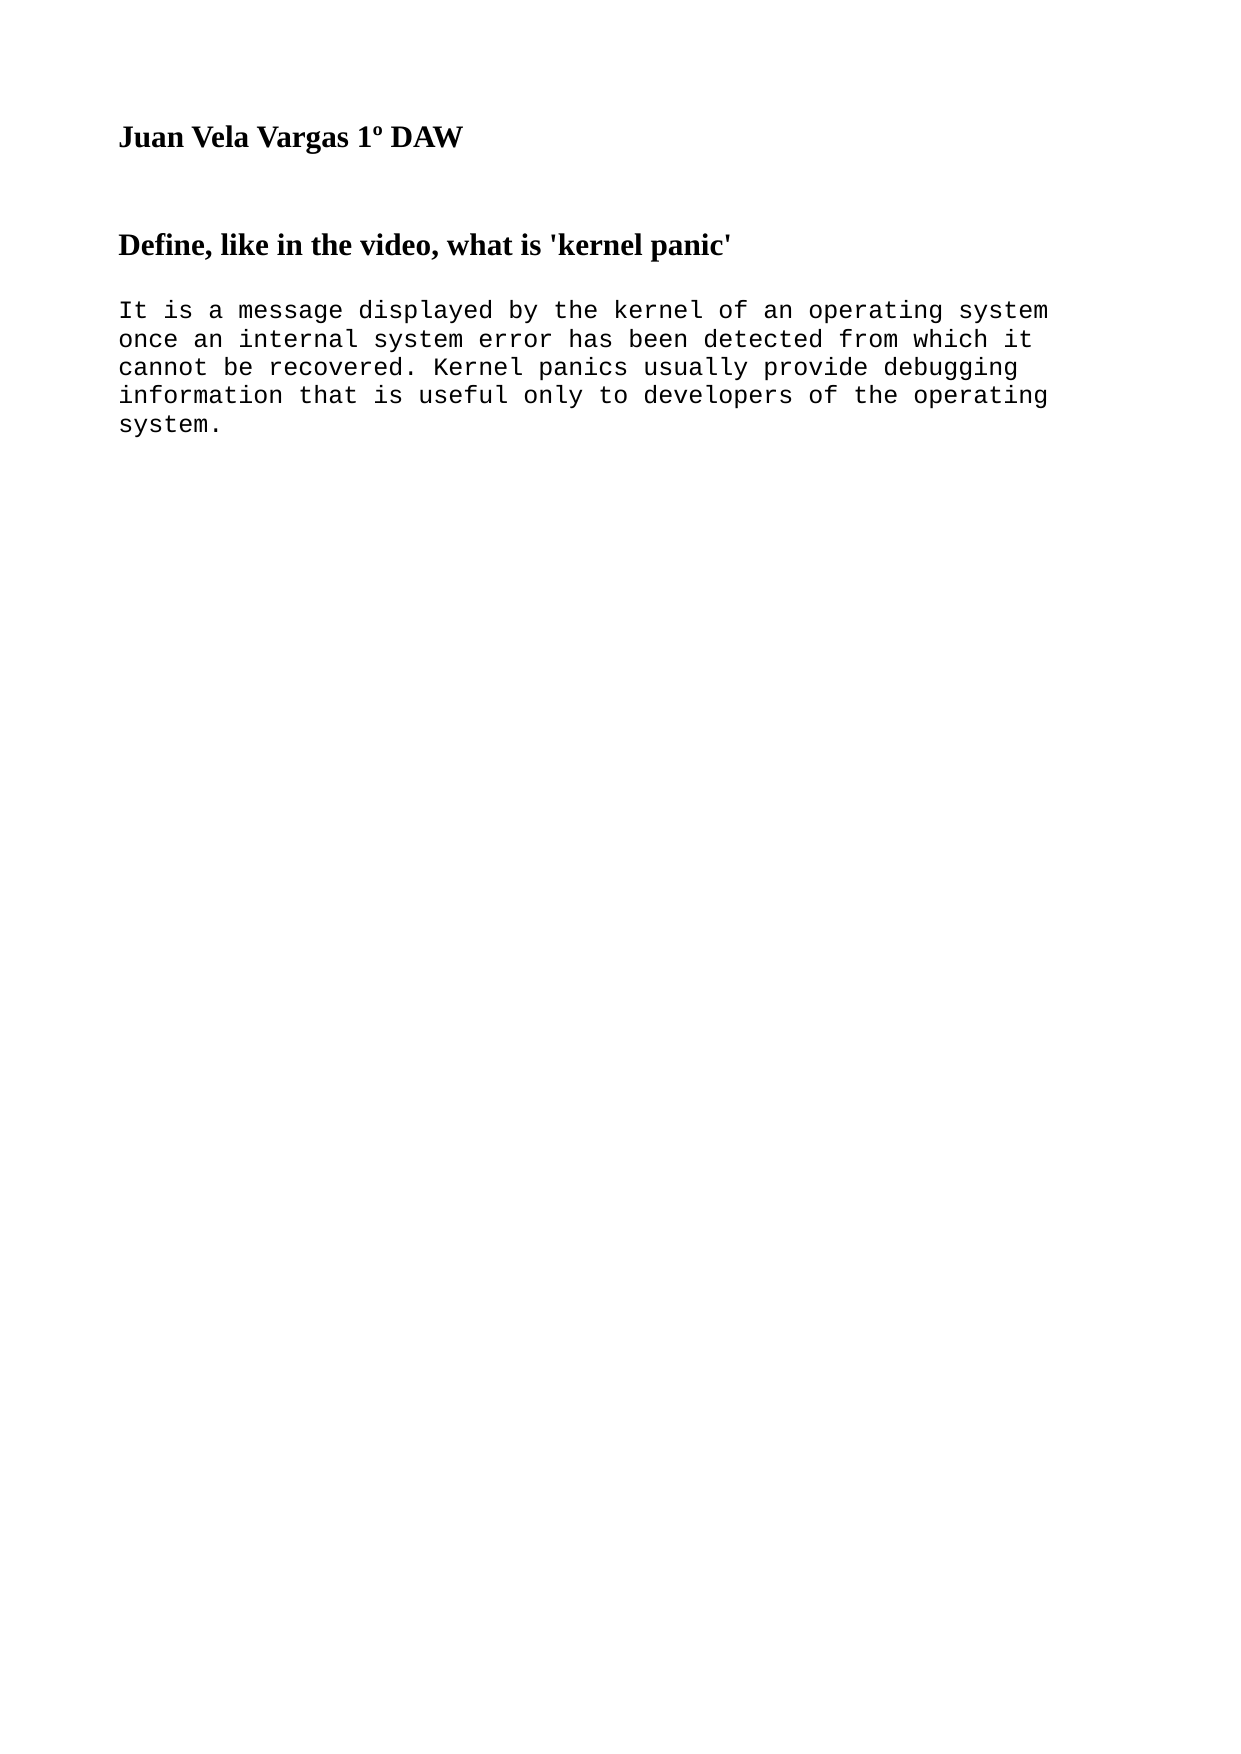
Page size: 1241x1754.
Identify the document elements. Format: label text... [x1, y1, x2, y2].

text Juan Vela Vargas 1º DAW [118, 118, 1122, 154]
text It is a message displayed by the kernel of an operating system once an internal system error has been detected from which it cannot be recovered. Kernel panics usually provide debugging information that is useful only to developers of the operating system. [118, 298, 1122, 439]
text Define, like in the video, what is 'kernel panic' [118, 226, 1122, 262]
